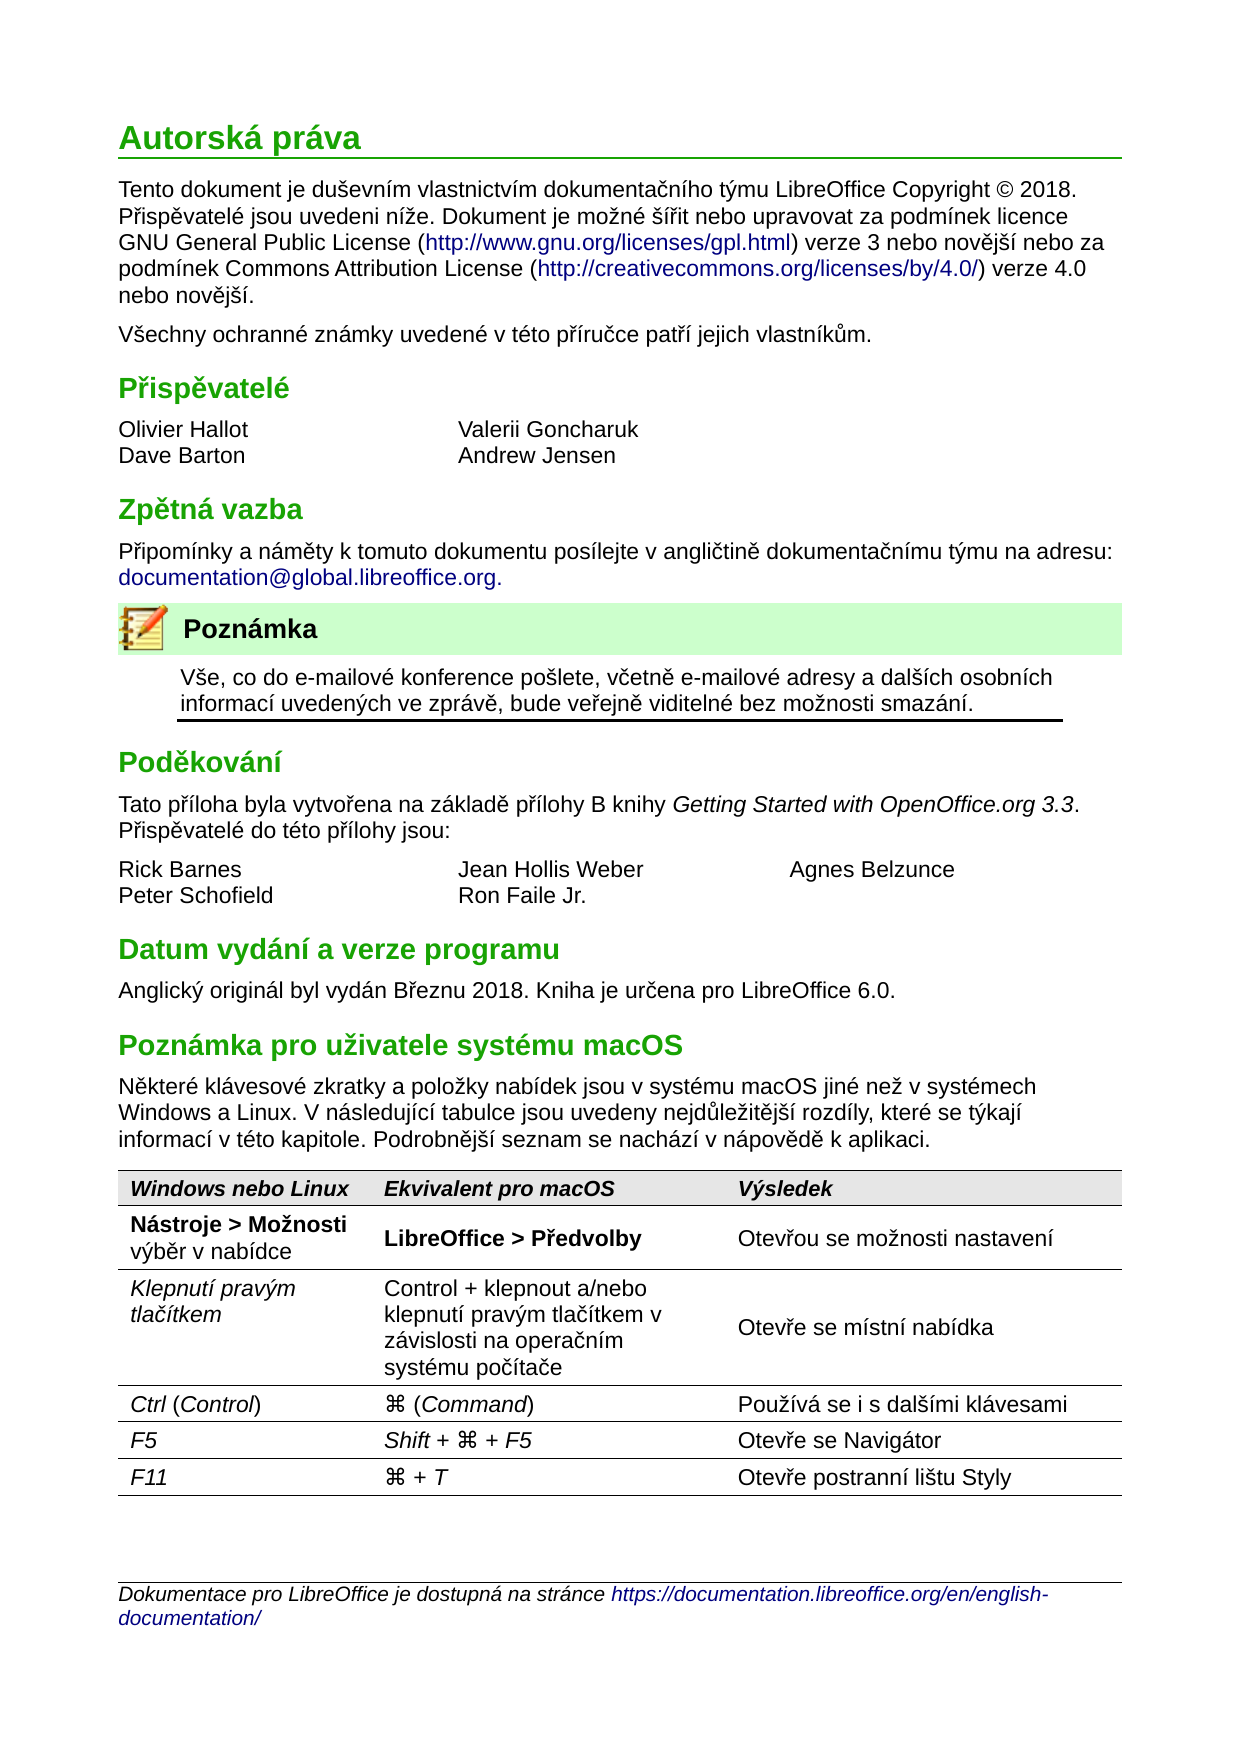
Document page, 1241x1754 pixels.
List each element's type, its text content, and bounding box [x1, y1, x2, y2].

table_cell Ron Faile Jr. [458, 882, 789, 908]
table_header Jean Hollis Weber [458, 856, 789, 882]
subtitle Přispěvatelé [118, 371, 1122, 404]
table_cell Používá se i s dalšími klávesami [726, 1386, 1122, 1421]
table_cell Dave Barton [118, 442, 458, 469]
table_cell Peter Schofield [118, 882, 458, 908]
table_header Rick Barnes [118, 856, 458, 882]
table_cell Ctrl (Control) [118, 1386, 372, 1421]
subtitle Zpětná vazba [118, 492, 1122, 526]
table_cell Andrew Jensen [458, 442, 789, 469]
subtitle Poznámka [118, 603, 1122, 655]
text Některé klávesové zkratky a položky nabídek jsou v systému macOS jiné než v systémech Windows a Linux. V následující tabulce jsou uvedeny nejdůležitější rozdíly, které se týkají informací v této kapitole. Podrobnější seznam se nachází v nápovědě k aplikaci. [118, 1073, 1122, 1152]
table_cell [789, 442, 1122, 469]
table_cell Nástroje > Možnosti výběr v nabídce [118, 1206, 372, 1268]
table_cell ⌘ + T [372, 1459, 726, 1495]
table_cell [789, 882, 1122, 908]
table_cell Control + klepnout a/nebo klepnutí pravým tlačítkem v závislosti na operačním systému počítače [372, 1270, 726, 1384]
table_cell Otevřou se možnosti nastavení [726, 1206, 1122, 1268]
table_header [789, 416, 1122, 442]
table_cell Otevře se místní nabídka [726, 1270, 1122, 1384]
table_header Olivier Hallot [118, 416, 458, 442]
table_cell Klepnutí pravým tlačítkem [118, 1270, 372, 1384]
subtitle Poděkování [118, 745, 1122, 779]
table_header Výsledek [726, 1171, 1122, 1205]
table_cell F11 [118, 1459, 372, 1495]
table_header Ekvivalent pro macOS [372, 1171, 726, 1205]
subtitle Datum vydání a verze programu [118, 932, 1122, 966]
text Tato příloha byla vytvořena na základě přílohy B knihy Getting Started with OpenOffice.org 3.3. Přispěvatelé do této přílohy jsou: [118, 791, 1122, 843]
table_cell Otevře postranní lištu Styly [726, 1459, 1122, 1495]
text Anglický originál byl vydán Březnu 2018. Kniha je určena pro LibreOffice 6.0. [118, 977, 1122, 1004]
text Připomínky a náměty k tomuto dokumentu posílejte v angličtině dokumentačnímu týmu na adresu: documentation@global.libreoffice.org. [118, 538, 1122, 590]
picture [119, 603, 170, 654]
table_header Windows nebo Linux [118, 1171, 372, 1205]
table_cell F5 [118, 1422, 372, 1458]
text Tento dokument je duševním vlastnictvím dokumentačního týmu LibreOffice Copyright © 2018. Přispěvatelé jsou uvedeni níže. Dokument je možné šířit nebo upravovat za podmínek licence GNU General Public License (http://www.gnu.org/licenses/gpl.html) verze 3 nebo novější nebo za podmínek Commons Attribution License (http://creativecommons.org/licenses/by/4.0/) verze 4.0 nebo novější. [118, 176, 1122, 308]
table_cell Otevře se Navigátor [726, 1422, 1122, 1458]
table_header Agnes Belzunce [789, 856, 1122, 882]
table_header Valerii Goncharuk [458, 416, 789, 442]
table_cell Shift + ⌘ + F5 [372, 1422, 726, 1458]
subtitle Autorská práva [118, 118, 1122, 157]
text Vše, co do e-mailové konference pošlete, včetně e-mailové adresy a dalších osobních informací uvedených ve zprávě, bude veřejně viditelné bez možnosti smazání. [177, 661, 1063, 719]
table_cell LibreOffice > Předvolby [372, 1206, 726, 1268]
subtitle Poznámka pro uživatele systému macOS [118, 1027, 1122, 1061]
table_cell ⌘ (Command) [372, 1386, 726, 1421]
text Všechny ochranné známky uvedené v této příručce patří jejich vlastníkům. [118, 321, 1122, 347]
